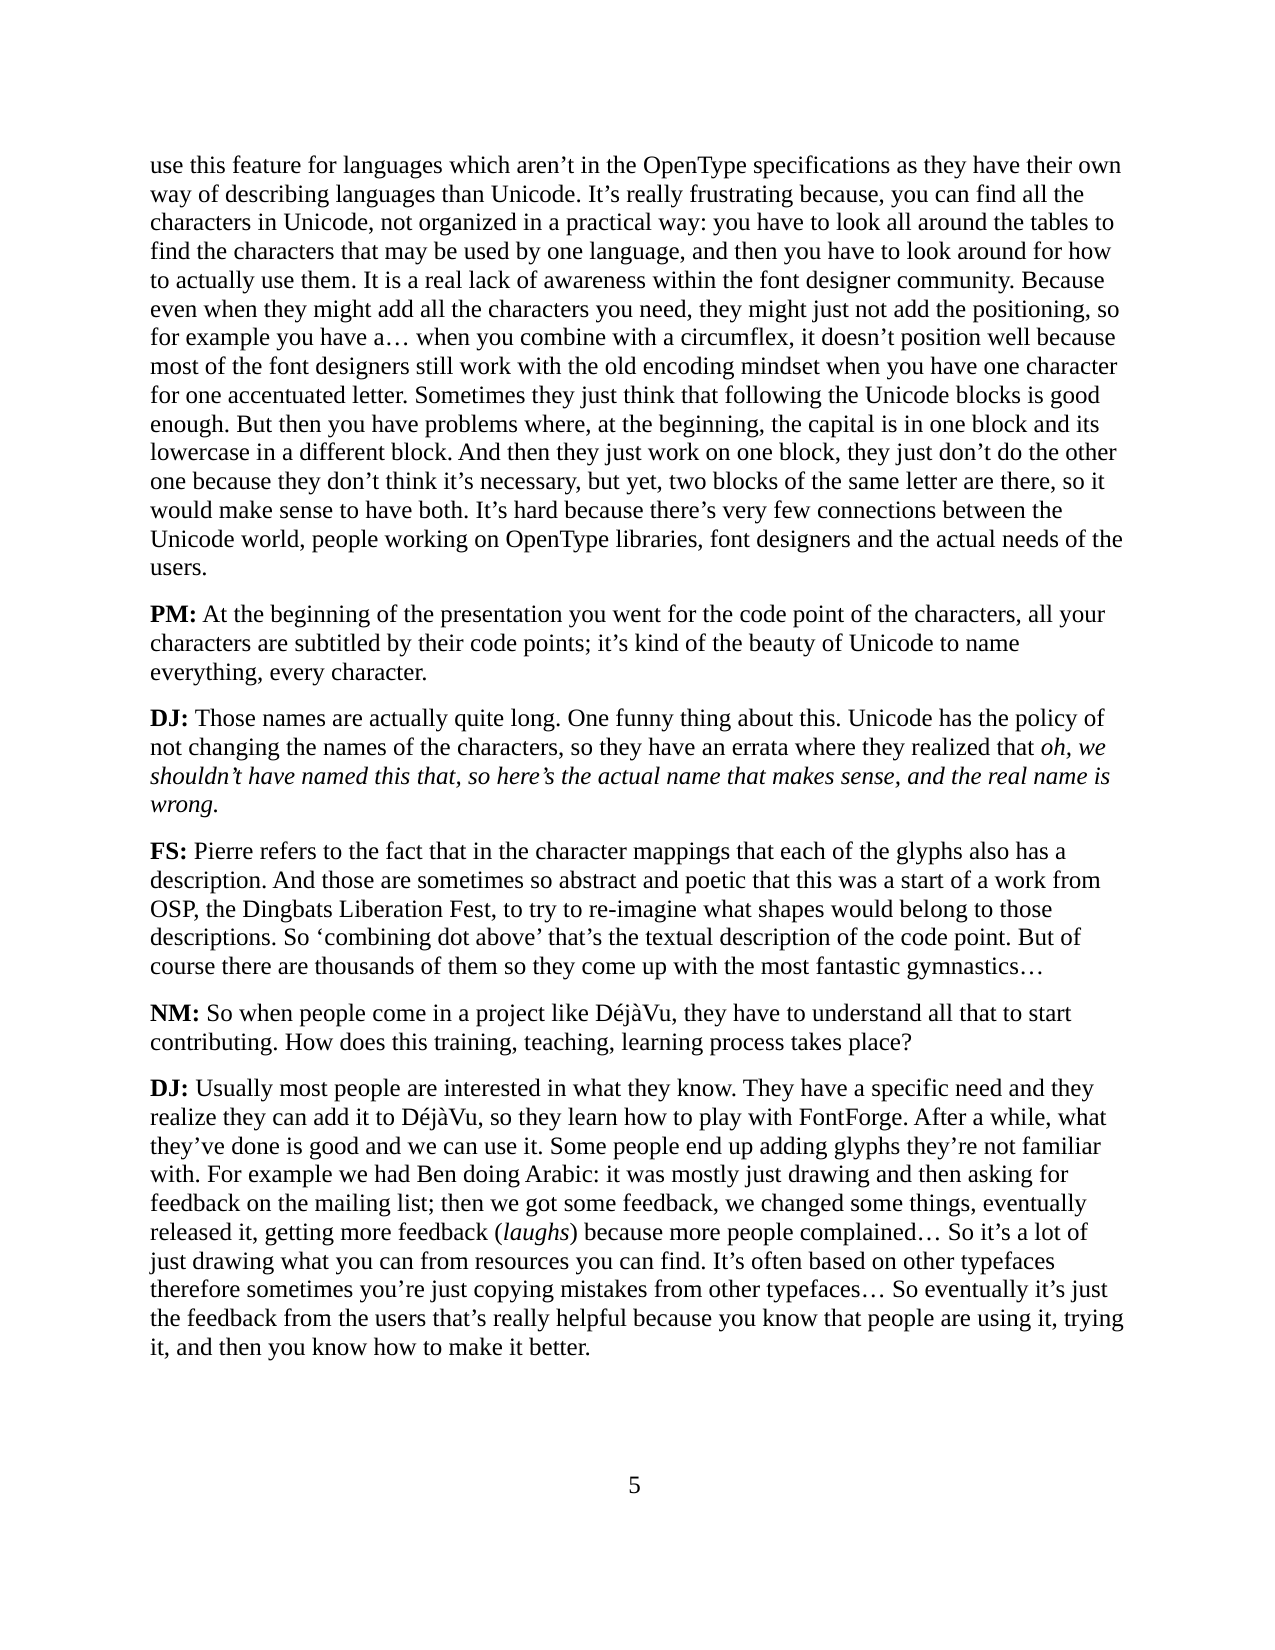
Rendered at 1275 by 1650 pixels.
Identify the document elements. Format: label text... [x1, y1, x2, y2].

text DJ: Those names are actually quite long. One funny thing about this. Unicode has the policy of not changing the names of the characters, so they have an errata where they realized that oh, we shouldn’t have named this that, so here’s the actual name that makes sense, and the real name is wrong. [150, 703, 1125, 818]
text FS: Pierre refers to the fact that in the character mappings that each of the glyphs also has a description. And those are sometimes so abstract and poetic that this was a start of a work from OSP, the Dingbats Liberation Fest, to try to re-imagine what shapes would belong to those descriptions. So ‘combining dot above’ that’s the textual description of the code point. But of course there are thousands of them so they come up with the most fantastic gymnastics… [150, 836, 1125, 980]
text DJ: Usually most people are interested in what they know. They have a specific need and they realize they can add it to DéjàVu, so they learn how to play with FontForge. After a while, what they’ve done is good and we can use it. Some people end up adding glyphs they’re not familiar with. For example we had Ben doing Arabic: it was mostly just drawing and then asking for feedback on the mailing list; then we got some feedback, we changed some things, eventually released it, getting more feedback (laughs) because more people complained… So it’s a lot of just drawing what you can from resources you can find. It’s often based on other typefaces therefore sometimes you’re just copying mistakes from other typefaces… So eventually it’s just the feedback from the users that’s really helpful because you know that people are using it, trying it, and then you know how to make it better. [150, 1073, 1125, 1361]
text use this feature for languages which aren’t in the OpenType specifications as they have their own way of describing languages than Unicode. It’s really frustrating because, you can find all the characters in Unicode, not organized in a practical way: you have to look all around the tables to find the characters that may be used by one language, and then you have to look around for how to actually use them. It is a real lack of awareness within the font designer community. Because even when they might add all the characters you need, they might just not add the positioning, so for example you have a… when you combine with a circumflex, it doesn’t position well because most of the font designers still work with the old encoding mindset when you have one character for one accentuated letter. Sometimes they just think that following the Unicode blocks is good enough. But then you have problems where, at the beginning, the capital is in one block and its lowercase in a different block. And then they just work on one block, they just don’t do the other one because they don’t think it’s necessary, but yet, two blocks of the same letter are there, so it would make sense to have both. It’s hard because there’s very few connections between the Unicode world, people working on OpenType libraries, font designers and the actual needs of the users. [150, 150, 1125, 581]
text PM: At the beginning of the presentation you went for the code point of the characters, all your characters are subtitled by their code points; it’s kind of the beauty of Unicode to name everything, every character. [150, 599, 1125, 685]
text NM: So when people come in a project like DéjàVu, they have to understand all that to start contributing. How does this training, teaching, learning process takes place? [150, 998, 1125, 1055]
